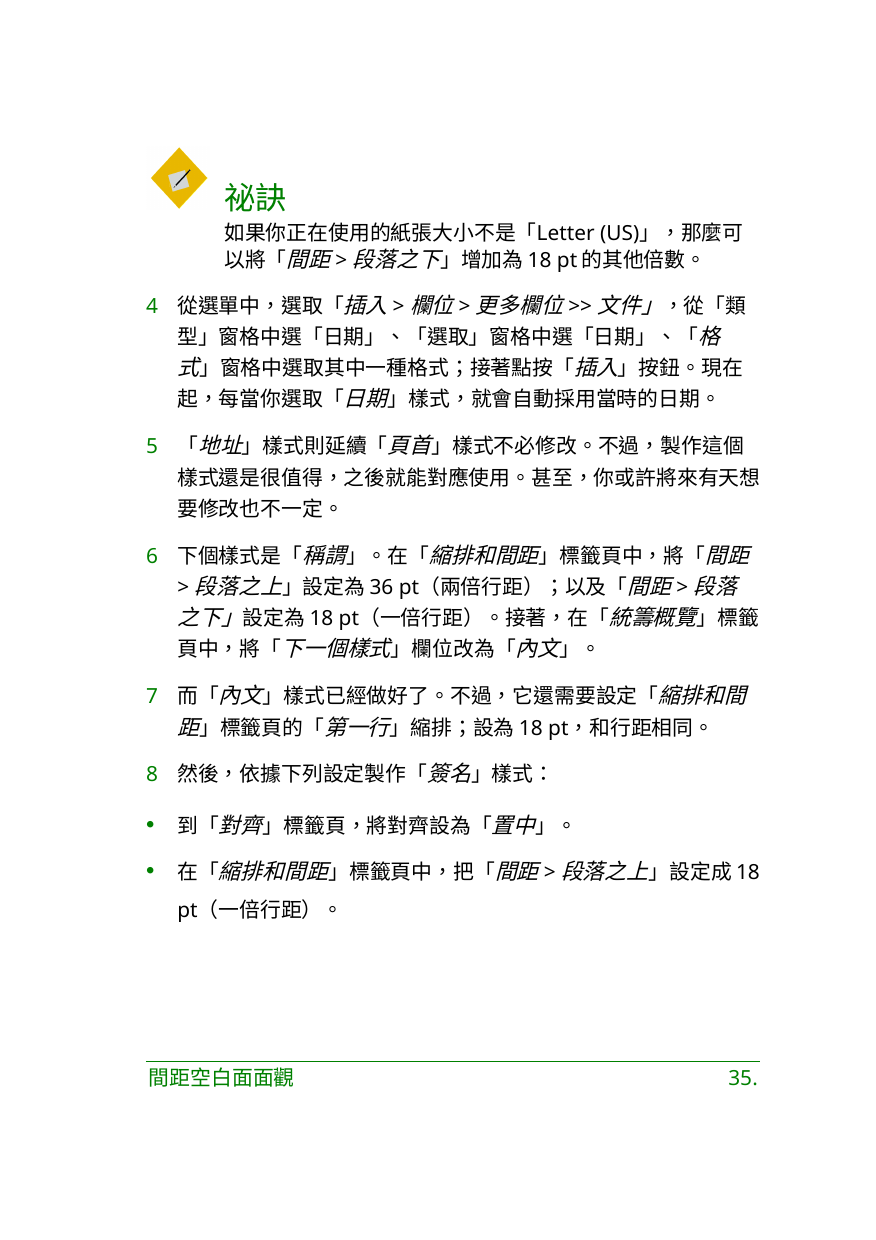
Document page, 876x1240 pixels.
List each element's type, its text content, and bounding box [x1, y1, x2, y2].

list 祕訣 [146, 146, 760, 218]
list 到「對齊」標籤頁，將對齊設為「置中」。 [146, 804, 760, 841]
list 「地址」樣式則延續「頁首」樣式不必修改。不過，製作這個樣式還是很值得，之後就能對應使用。甚至，你或許將來有天想要修改也不一定。 [146, 429, 760, 522]
list 然後，依據下列設定製作「簽名」樣式： [146, 757, 760, 788]
list 在「縮排和間距」標籤頁中，把「間距 > 段落之上」設定成18 pt（一倍行距）。 [146, 849, 760, 924]
picture [146, 146, 210, 210]
list 從選單中，選取「插入 > 欄位 > 更多欄位 >> 文件」，從「類型」窗格中選「日期」、「選取」窗格中選「日期」、「格式」窗格中選取其中一種格式；接著點按「插入」按鈕。現在起，每當你選取「日期」樣式，就會自動採用當時的日期。 [146, 288, 760, 413]
list 而「內文」樣式已經做好了。不過，它還需要設定「縮排和間距」標籤頁的「第一行」縮排；設為18 pt，和行距相同。 [146, 679, 760, 741]
text 如果你正在使用的紙張大小不是「Letter (US)」，那麼可以將「間距 > 段落之下」增加為18 pt的其他倍數。 [224, 218, 760, 272]
list 下個樣式是「稱謂」。在「縮排和間距」標籤頁中，將「間距 > 段落之上」設定為36 pt（兩倍行距）；以及「間距 > 段落之下」設定為18 pt（一倍行距）。接著，在「統籌概覽」標籤頁中，將「下一個樣式」欄位改為「內文」。 [146, 538, 760, 663]
